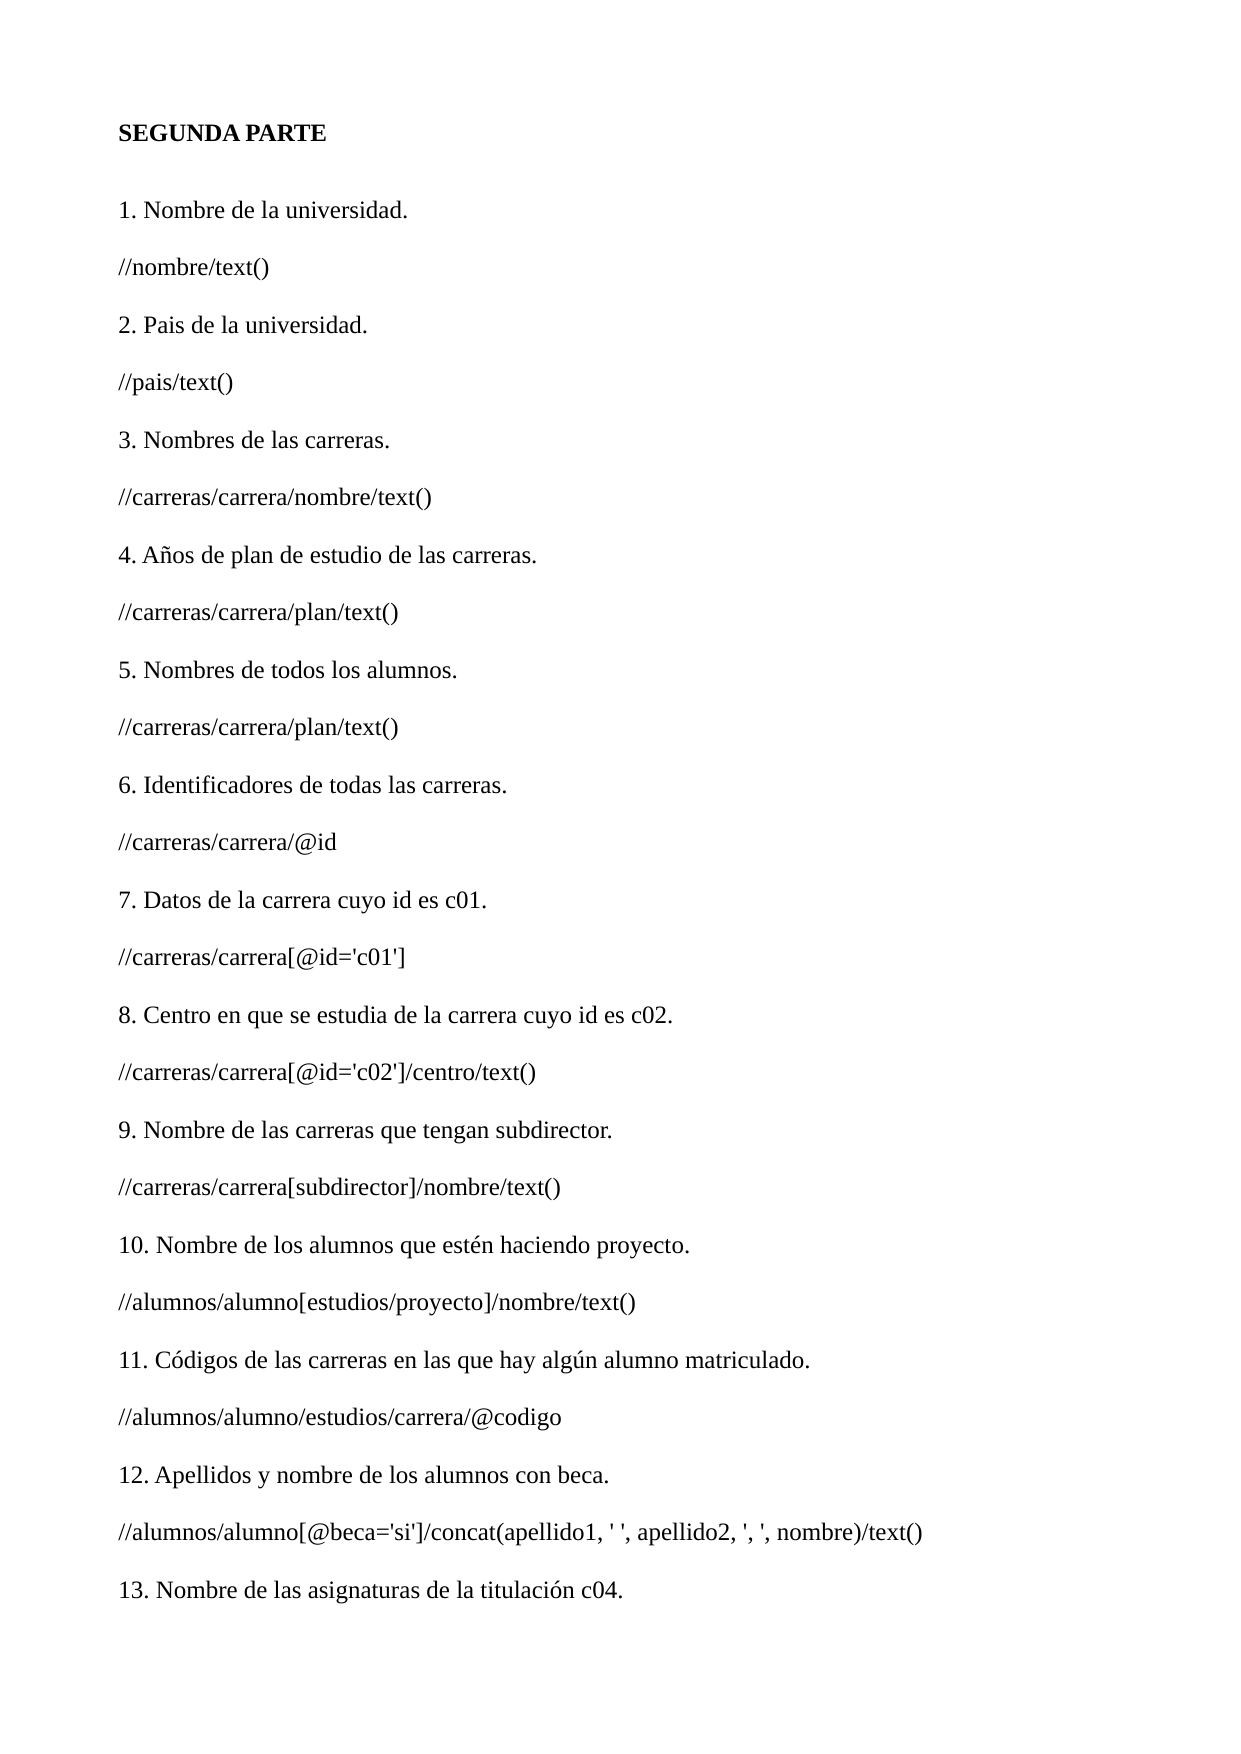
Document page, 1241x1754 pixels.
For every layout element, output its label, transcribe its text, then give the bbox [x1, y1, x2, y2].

text //pais/text() [118, 367, 1122, 396]
text 5. Nombres de todos los alumnos. [118, 655, 1122, 683]
text 6. Identificadores de todas las carreras. [118, 770, 1122, 798]
text 10. Nombre de los alumnos que estén haciendo proyecto. [118, 1230, 1122, 1258]
text 12. Apellidos y nombre de los alumnos con beca. [118, 1460, 1122, 1488]
text //carreras/carrera[@id='c01'] [118, 942, 1122, 971]
text //alumnos/alumno[@beca='si']/concat(apellido1, ' ', apellido2, ', ', nombre)/text() [118, 1517, 1122, 1546]
text 11. Códigos de las carreras en las que hay algún alumno matriculado. [118, 1345, 1122, 1373]
text 7. Datos de la carrera cuyo id es c01. [118, 885, 1122, 913]
text //carreras/carrera[subdirector]/nombre/text() [118, 1172, 1122, 1201]
text //carreras/carrera/@id [118, 827, 1122, 856]
text //carreras/carrera/plan/text() [118, 712, 1122, 741]
text 8. Centro en que se estudia de la carrera cuyo id es c02. [118, 1000, 1122, 1028]
text 2. Pais de la universidad. [118, 310, 1122, 338]
text //alumnos/alumno/estudios/carrera/@codigo [118, 1402, 1122, 1431]
text //alumnos/alumno[estudios/proyecto]/nombre/text() [118, 1287, 1122, 1316]
text 3. Nombres de las carreras. [118, 425, 1122, 453]
text 13. Nombre de las asignaturas de la titulación c04. [118, 1575, 1122, 1603]
text 9. Nombre de las carreras que tengan subdirector. [118, 1115, 1122, 1143]
text //carreras/carrera/plan/text() [118, 597, 1122, 626]
text //carreras/carrera/nombre/text() [118, 482, 1122, 511]
text 4. Años de plan de estudio de las carreras. [118, 540, 1122, 568]
text //carreras/carrera[@id='c02']/centro/text() [118, 1057, 1122, 1086]
text //nombre/text() [118, 252, 1122, 281]
text SEGUNDA PARTE [118, 118, 1122, 147]
text 1. Nombre de la universidad. [118, 195, 1122, 223]
